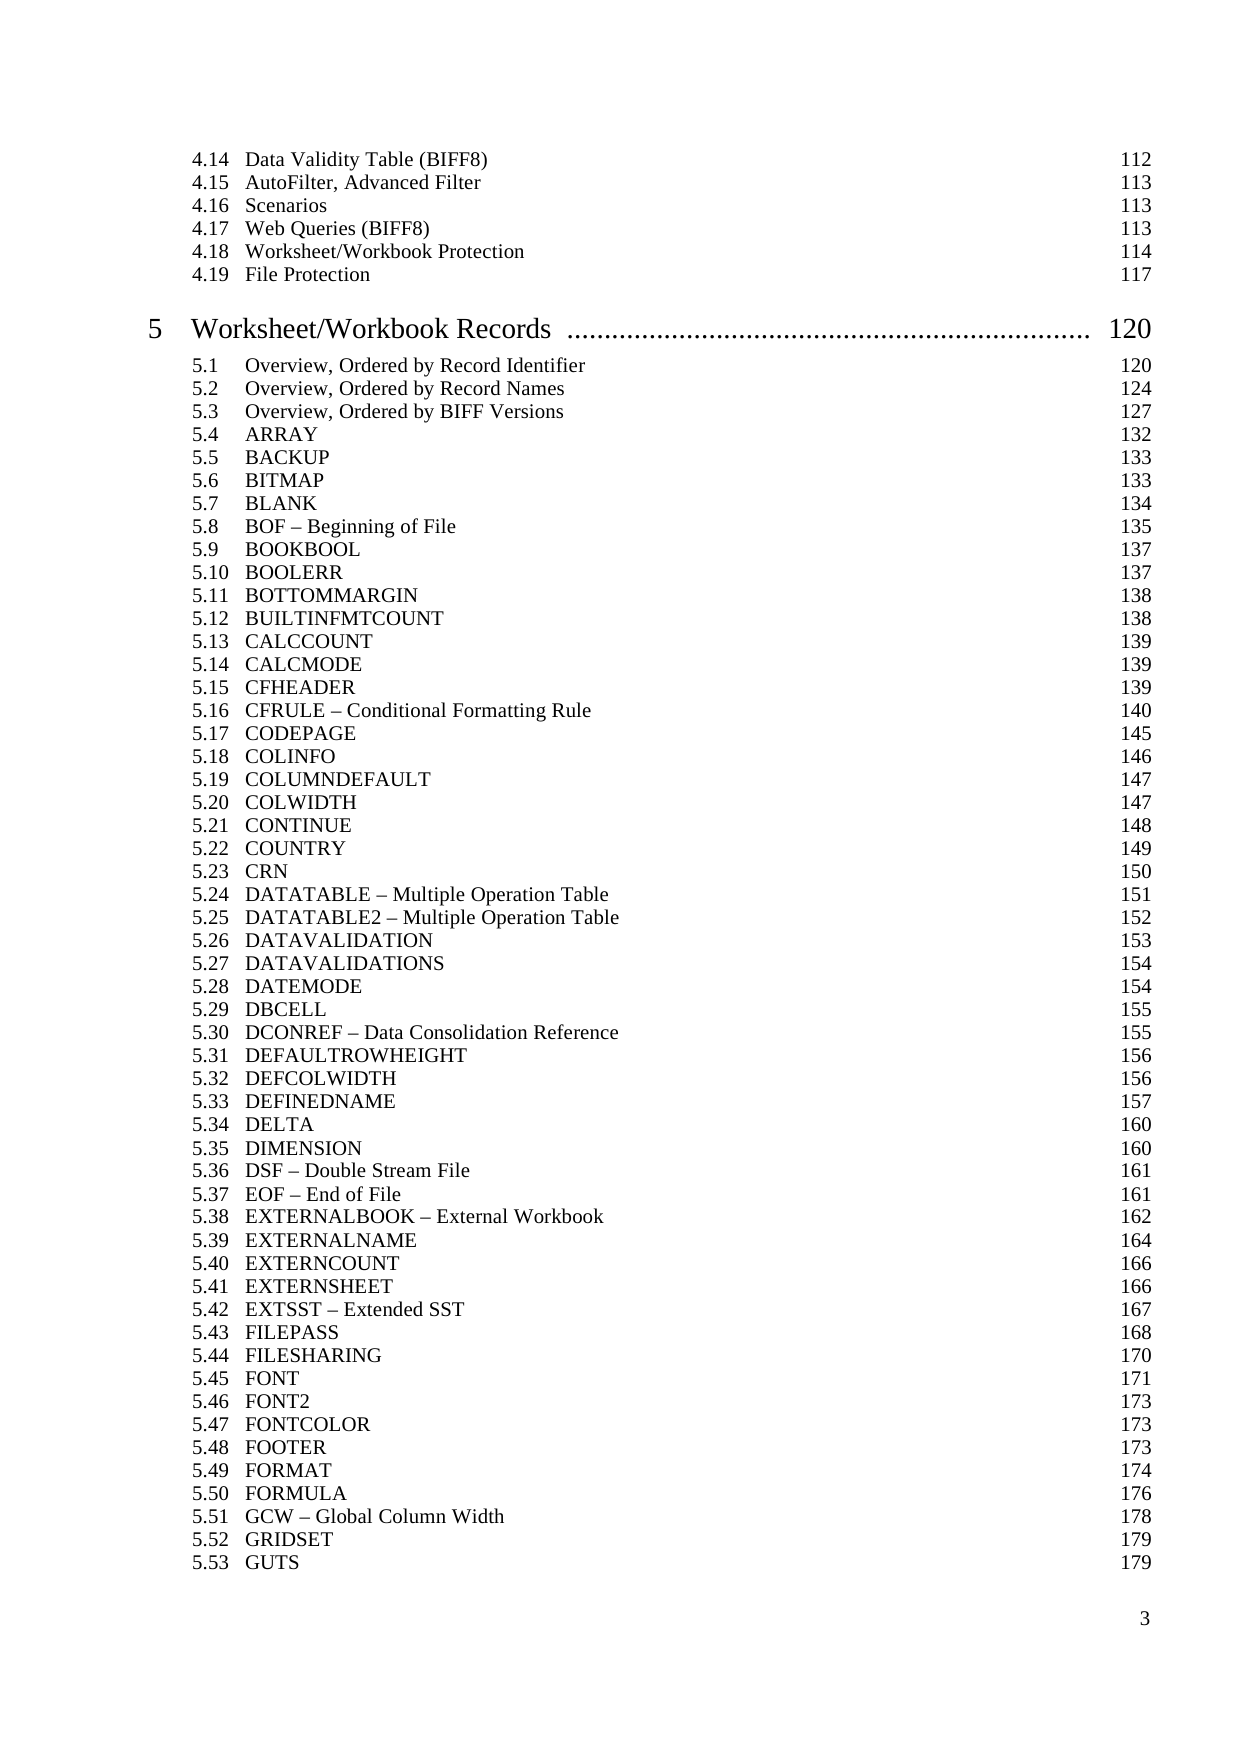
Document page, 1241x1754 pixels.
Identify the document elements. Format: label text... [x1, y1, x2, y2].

text 5.19 COLUMNDEFAULT 147 [148, 768, 1152, 791]
text 5.34 DELTA 160 [148, 1113, 1152, 1136]
text 5.10 BOOLERR 137 [148, 561, 1152, 584]
text 5.25 DATATABLE2 – Multiple Operation Table 152 [148, 906, 1152, 929]
text 5.4 ARRAY 132 [148, 423, 1152, 446]
text 5.41 EXTERNSHEET 166 [148, 1274, 1152, 1297]
text 5.22 COUNTRY 149 [148, 837, 1152, 860]
text 5.49 FORMAT 174 [148, 1459, 1152, 1482]
text 5.15 CFHEADER 139 [148, 676, 1152, 699]
text 5.26 DATAVALIDATION 153 [148, 929, 1152, 952]
text 5.47 FONTCOLOR 173 [148, 1413, 1152, 1436]
text 5.50 FORMULA 176 [148, 1482, 1152, 1505]
text 4.17 Web Queries (BIFF8) 113 [148, 217, 1152, 240]
text 5.27 DATAVALIDATIONS 154 [148, 952, 1152, 975]
text 4.19 File Protection 117 [148, 263, 1152, 286]
text 5.46 FONT2 173 [148, 1389, 1152, 1413]
text 5.6 BITMAP 133 [148, 469, 1152, 492]
text 5.2 Overview, Ordered by Record Names 124 [148, 377, 1152, 400]
text 5.36 DSF – Double Stream File 161 [148, 1159, 1152, 1182]
text 5.51 GCW – Global Column Width 178 [148, 1505, 1152, 1528]
text 5.3 Overview, Ordered by BIFF Versions 127 [148, 400, 1152, 423]
text 5.16 CFRULE – Conditional Formatting Rule 140 [148, 699, 1152, 722]
text 5.31 DEFAULTROWHEIGHT 156 [148, 1044, 1152, 1067]
text 5.39 EXTERNALNAME 164 [148, 1228, 1152, 1251]
text 5.28 DATEMODE 154 [148, 975, 1152, 998]
text 5.42 EXTSST – Extended SST 167 [148, 1297, 1152, 1321]
text 5.33 DEFINEDNAME 157 [148, 1090, 1152, 1113]
text 5.7 BLANK 134 [148, 492, 1152, 515]
text 5.12 BUILTINFMTCOUNT 138 [148, 607, 1152, 630]
text 5.1 Overview, Ordered by Record Identifier 120 [148, 354, 1152, 377]
text 5.24 DATATABLE – Multiple Operation Table 151 [148, 883, 1152, 906]
text 5.44 FILESHARING 170 [148, 1343, 1152, 1367]
text 5.53 GUTS 179 [148, 1551, 1152, 1574]
text 5.40 EXTERNCOUNT 166 [148, 1251, 1152, 1274]
text 5.37 EOF – End of File 161 [148, 1182, 1152, 1205]
text 5.29 DBCELL 155 [148, 998, 1152, 1021]
text 5.17 CODEPAGE 145 [148, 722, 1152, 745]
text 5.45 FONT 171 [148, 1367, 1152, 1389]
text 4.14 Data Validity Table (BIFF8) 112 [148, 148, 1152, 171]
text 5.20 COLWIDTH 147 [148, 791, 1152, 814]
text 5.13 CALCCOUNT 139 [148, 630, 1152, 653]
text 5.32 DEFCOLWIDTH 156 [148, 1067, 1152, 1090]
text 5.52 GRIDSET 179 [148, 1528, 1152, 1551]
text 5.48 FOOTER 173 [148, 1436, 1152, 1459]
text 5.14 CALCMODE 139 [148, 653, 1152, 676]
text 5.23 CRN 150 [148, 860, 1152, 883]
text 5.18 COLINFO 146 [148, 745, 1152, 768]
text 5.43 FILEPASS 168 [148, 1321, 1152, 1343]
text 4.18 Worksheet/Workbook Protection 114 [148, 240, 1152, 263]
text 4.16 Scenarios 113 [148, 194, 1152, 217]
text 5.30 DCONREF – Data Consolidation Reference 155 [148, 1021, 1152, 1044]
text 5 Worksheet/Workbook Records 120 [148, 312, 1152, 345]
text 5.11 BOTTOMMARGIN 138 [148, 584, 1152, 607]
text 5.21 CONTINUE 148 [148, 814, 1152, 837]
text 4.15 AutoFilter, Advanced Filter 113 [148, 171, 1152, 194]
text 5.38 EXTERNALBOOK – External Workbook 162 [148, 1205, 1152, 1228]
text 5.9 BOOKBOOL 137 [148, 538, 1152, 561]
text 5.5 BACKUP 133 [148, 446, 1152, 469]
text 5.35 DIMENSION 160 [148, 1136, 1152, 1159]
text 5.8 BOF – Beginning of File 135 [148, 515, 1152, 538]
